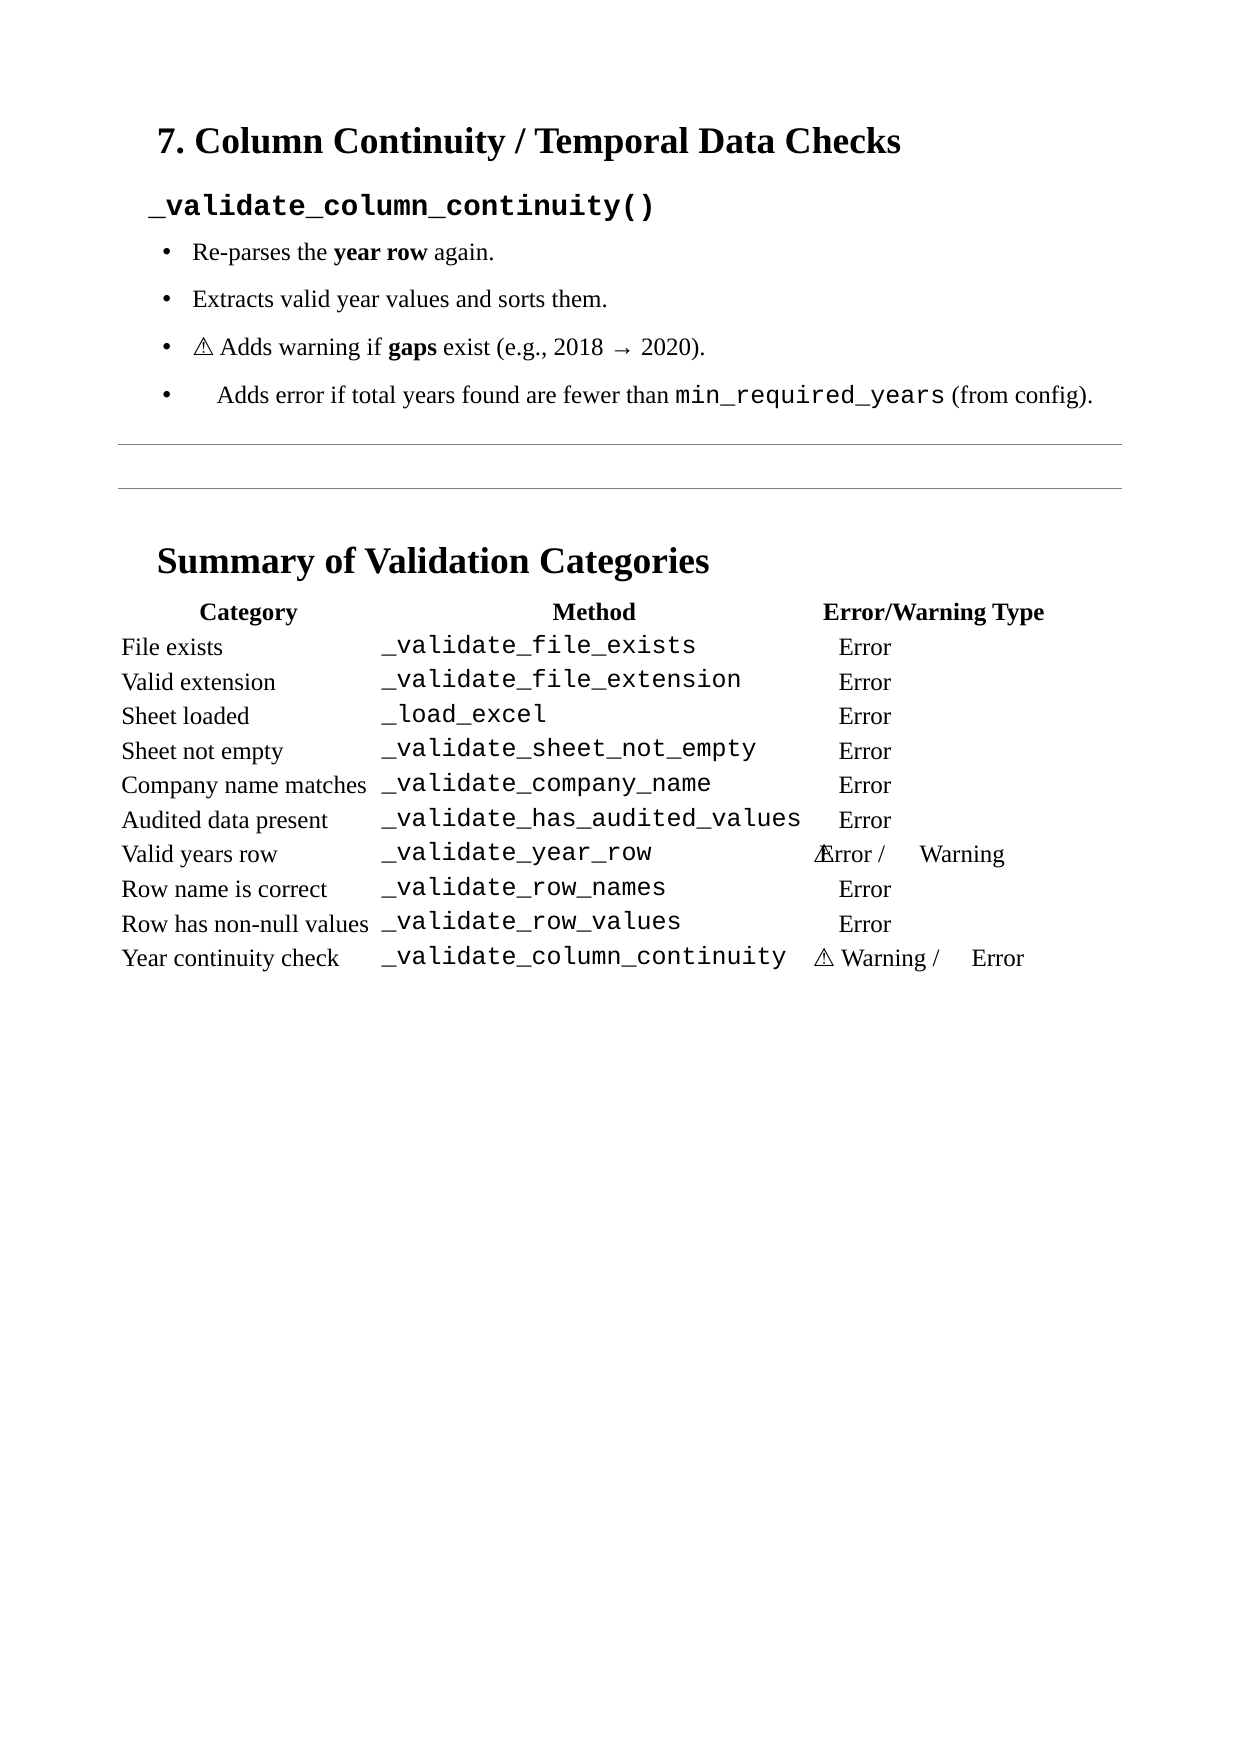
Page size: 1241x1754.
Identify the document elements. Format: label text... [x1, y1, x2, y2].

table_cell Company name matches [118, 768, 378, 802]
list ❌ Adds error if total years found are fewer than min_required_years (from config). [162, 380, 1122, 411]
table_cell _validate_sheet_not_empty [379, 733, 810, 767]
table_cell _validate_file_extension [379, 664, 810, 698]
table_header Category [118, 595, 378, 629]
list Re-parses the year row again. [162, 237, 1122, 266]
table_cell ❌ Error / ⚠️ Warning [810, 837, 1057, 871]
subtitle ✅ 7. Column Continuity / Temporal Data Checks [118, 118, 1122, 161]
table_cell Sheet loaded [118, 698, 378, 733]
table_cell _validate_column_continuity [379, 940, 810, 975]
table_cell Sheet not empty [118, 733, 378, 767]
table_cell ❌ Error [810, 906, 1057, 940]
table_cell ❌ Error [810, 664, 1057, 698]
table_cell ❌ Error [810, 871, 1057, 906]
table_cell _load_excel [379, 698, 810, 733]
table_cell _validate_row_values [379, 906, 810, 940]
table_cell _validate_row_names [379, 871, 810, 906]
table_cell ❌ Error [810, 733, 1057, 767]
list ⚠️ Adds warning if gaps exist (e.g., 2018 → 2020). [162, 332, 1122, 361]
table_cell ❌ Error [810, 768, 1057, 802]
table_cell File exists [118, 629, 378, 664]
table_cell Year continuity check [118, 940, 378, 975]
table_cell Valid years row [118, 837, 378, 871]
list Extracts valid year values and sorts them. [162, 284, 1122, 313]
table_cell _validate_file_exists [379, 629, 810, 664]
table_cell Audited data present [118, 802, 378, 837]
table_cell ❌ Error [810, 802, 1057, 837]
table_header Error/Warning Type [810, 595, 1057, 629]
table_cell Row name is correct [118, 871, 378, 906]
subtitle 🧠 Summary of Validation Categories [118, 539, 1122, 582]
table_cell ❌ Error [810, 629, 1057, 664]
table_cell Row has non-null values [118, 906, 378, 940]
table_cell _validate_has_audited_values [379, 802, 810, 837]
table_cell ⚠️ Warning / ❌ Error [810, 940, 1057, 975]
table_cell _validate_company_name [379, 768, 810, 802]
table_cell ❌ Error [810, 698, 1057, 733]
table_header Method [379, 595, 810, 629]
table_cell _validate_year_row [379, 837, 810, 871]
table_cell Valid extension [118, 664, 378, 698]
subtitle 🔹 _validate_column_continuity() [118, 188, 1122, 224]
